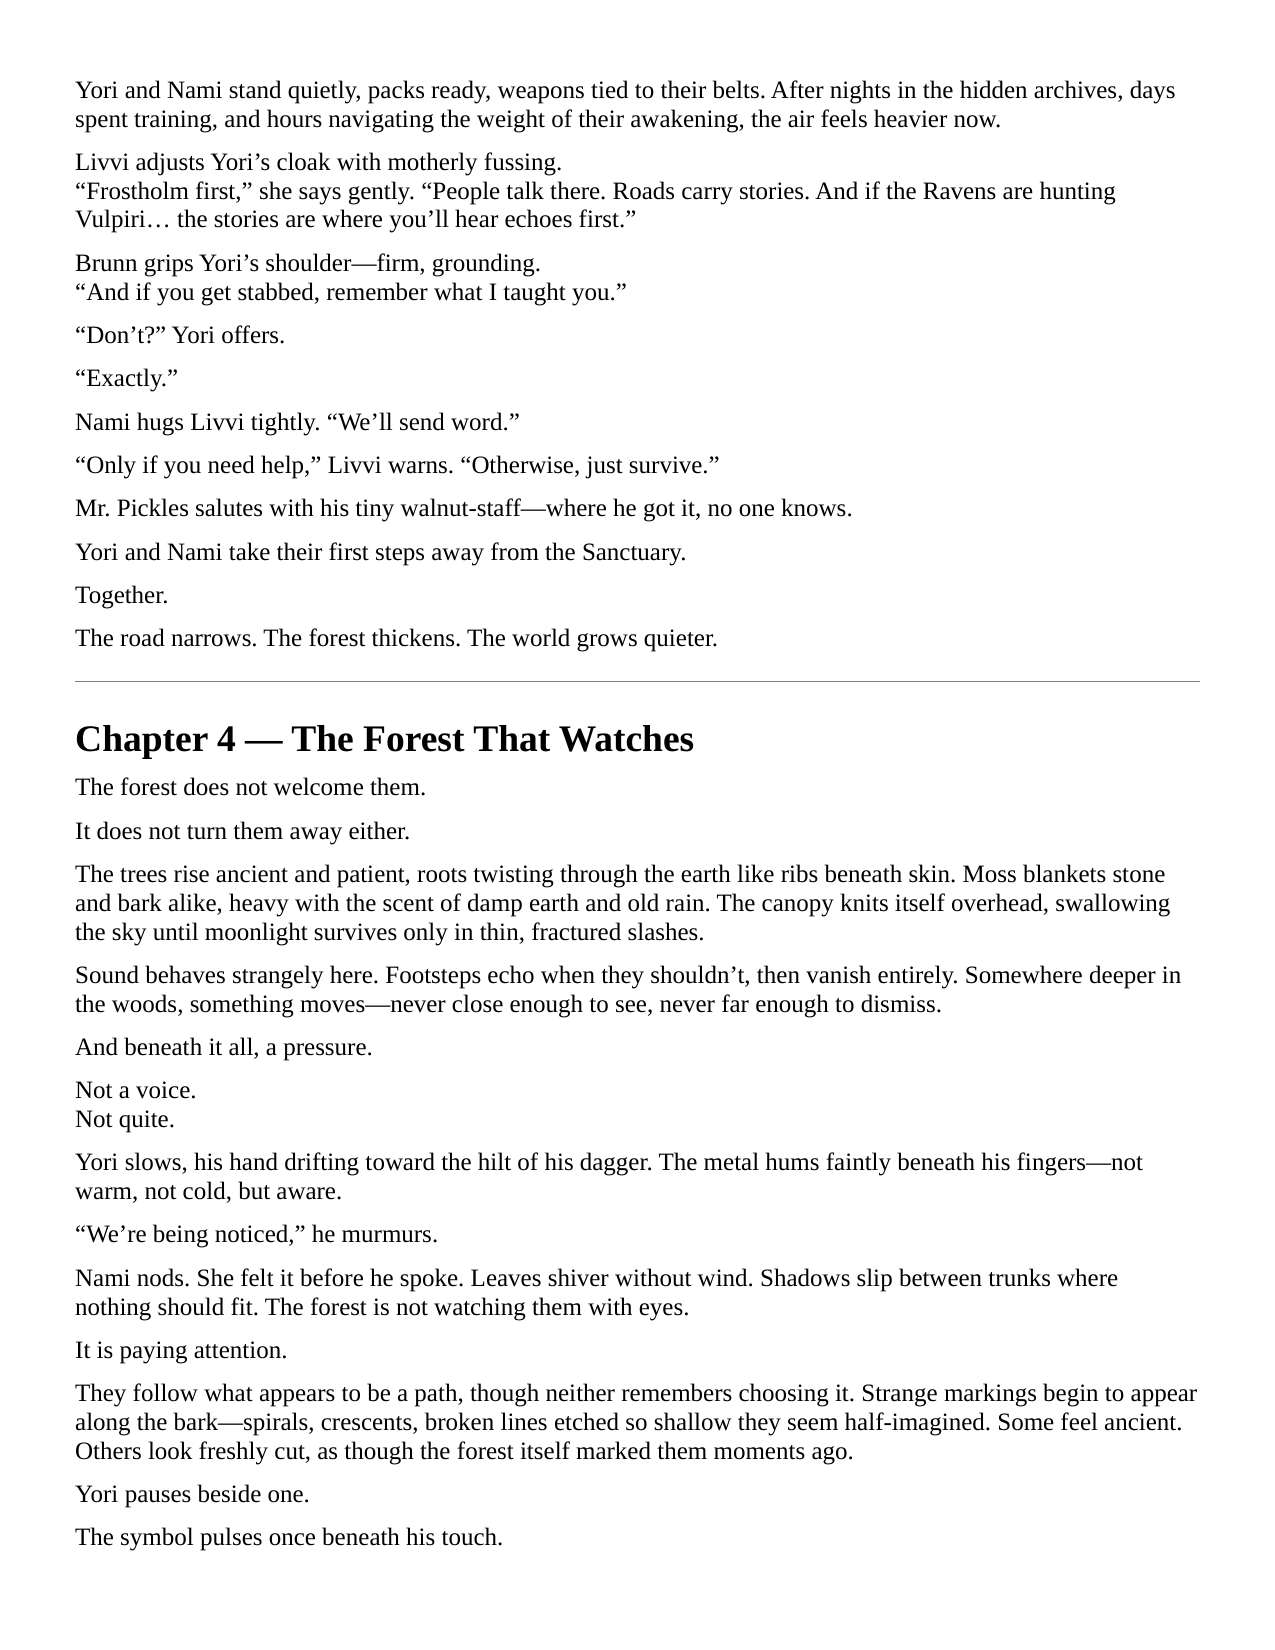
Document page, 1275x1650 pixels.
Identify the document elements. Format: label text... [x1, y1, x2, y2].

text Nami hugs Livvi tightly. “We’ll send word.” [75, 407, 1200, 435]
text Sound behaves strangely here. Footsteps echo when they shouldn’t, then vanish entirely. Somewhere deeper in the woods, something moves—never close enough to see, never far enough to dismiss. [75, 960, 1200, 1017]
text Brunn grips Yori’s shoulder—firm, grounding. “And if you get stabbed, remember what I taught you.” [75, 248, 1200, 305]
text Yori and Nami stand quietly, packs ready, weapons tied to their belts. After nights in the hidden archives, days spent training, and hours navigating the weight of their awakening, the air feels heavier now. [75, 75, 1200, 132]
subtitle Chapter 4 — The Forest That Watches [75, 717, 1200, 760]
text The road narrows. The forest thickens. The world grows quieter. [75, 623, 1200, 652]
text It is paying attention. [75, 1335, 1200, 1364]
text The symbol pulses once beneath his touch. [75, 1522, 1200, 1551]
text Yori pauses beside one. [75, 1479, 1200, 1508]
text Nami nods. She felt it before he spoke. Leaves shiver without wind. Shadows slip between trunks where nothing should fit. The forest is not watching them with eyes. [75, 1263, 1200, 1320]
text Livvi adjusts Yori’s cloak with motherly fussing. “Frostholm first,” she says gently. “People talk there. Roads carry stories. And if the Ravens are hunting Vulpiri… the stories are where you’ll hear echoes first.” [75, 147, 1200, 233]
text “Don’t?” Yori offers. [75, 320, 1200, 349]
text “We’re being noticed,” he murmurs. [75, 1219, 1200, 1248]
text Yori slows, his hand drifting toward the hilt of his dagger. The metal hums faintly beneath his fingers—not warm, not cold, but aware. [75, 1147, 1200, 1205]
text Not a voice. Not quite. [75, 1075, 1200, 1133]
text Together. [75, 580, 1200, 609]
text Yori and Nami take their first steps away from the Sanctuary. [75, 537, 1200, 565]
text The forest does not welcome them. [75, 772, 1200, 801]
text The trees rise ancient and patient, roots twisting through the earth like ribs beneath skin. Moss blankets stone and bark alike, heavy with the scent of damp earth and old rain. The canopy knits itself overhead, swallowing the sky until moonlight survives only in thin, fractured slashes. [75, 859, 1200, 945]
text “Exactly.” [75, 363, 1200, 392]
text Mr. Pickles salutes with his tiny walnut-staff—where he got it, no one knows. [75, 493, 1200, 522]
text And beneath it all, a pressure. [75, 1032, 1200, 1061]
text “Only if you need help,” Livvi warns. “Otherwise, just survive.” [75, 450, 1200, 479]
text They follow what appears to be a path, though neither remembers choosing it. Strange markings begin to appear along the bark—spirals, crescents, broken lines etched so shallow they seem half-imagined. Some feel ancient. Others look freshly cut, as though the forest itself marked them moments ago. [75, 1378, 1200, 1464]
text It does not turn them away either. [75, 816, 1200, 844]
